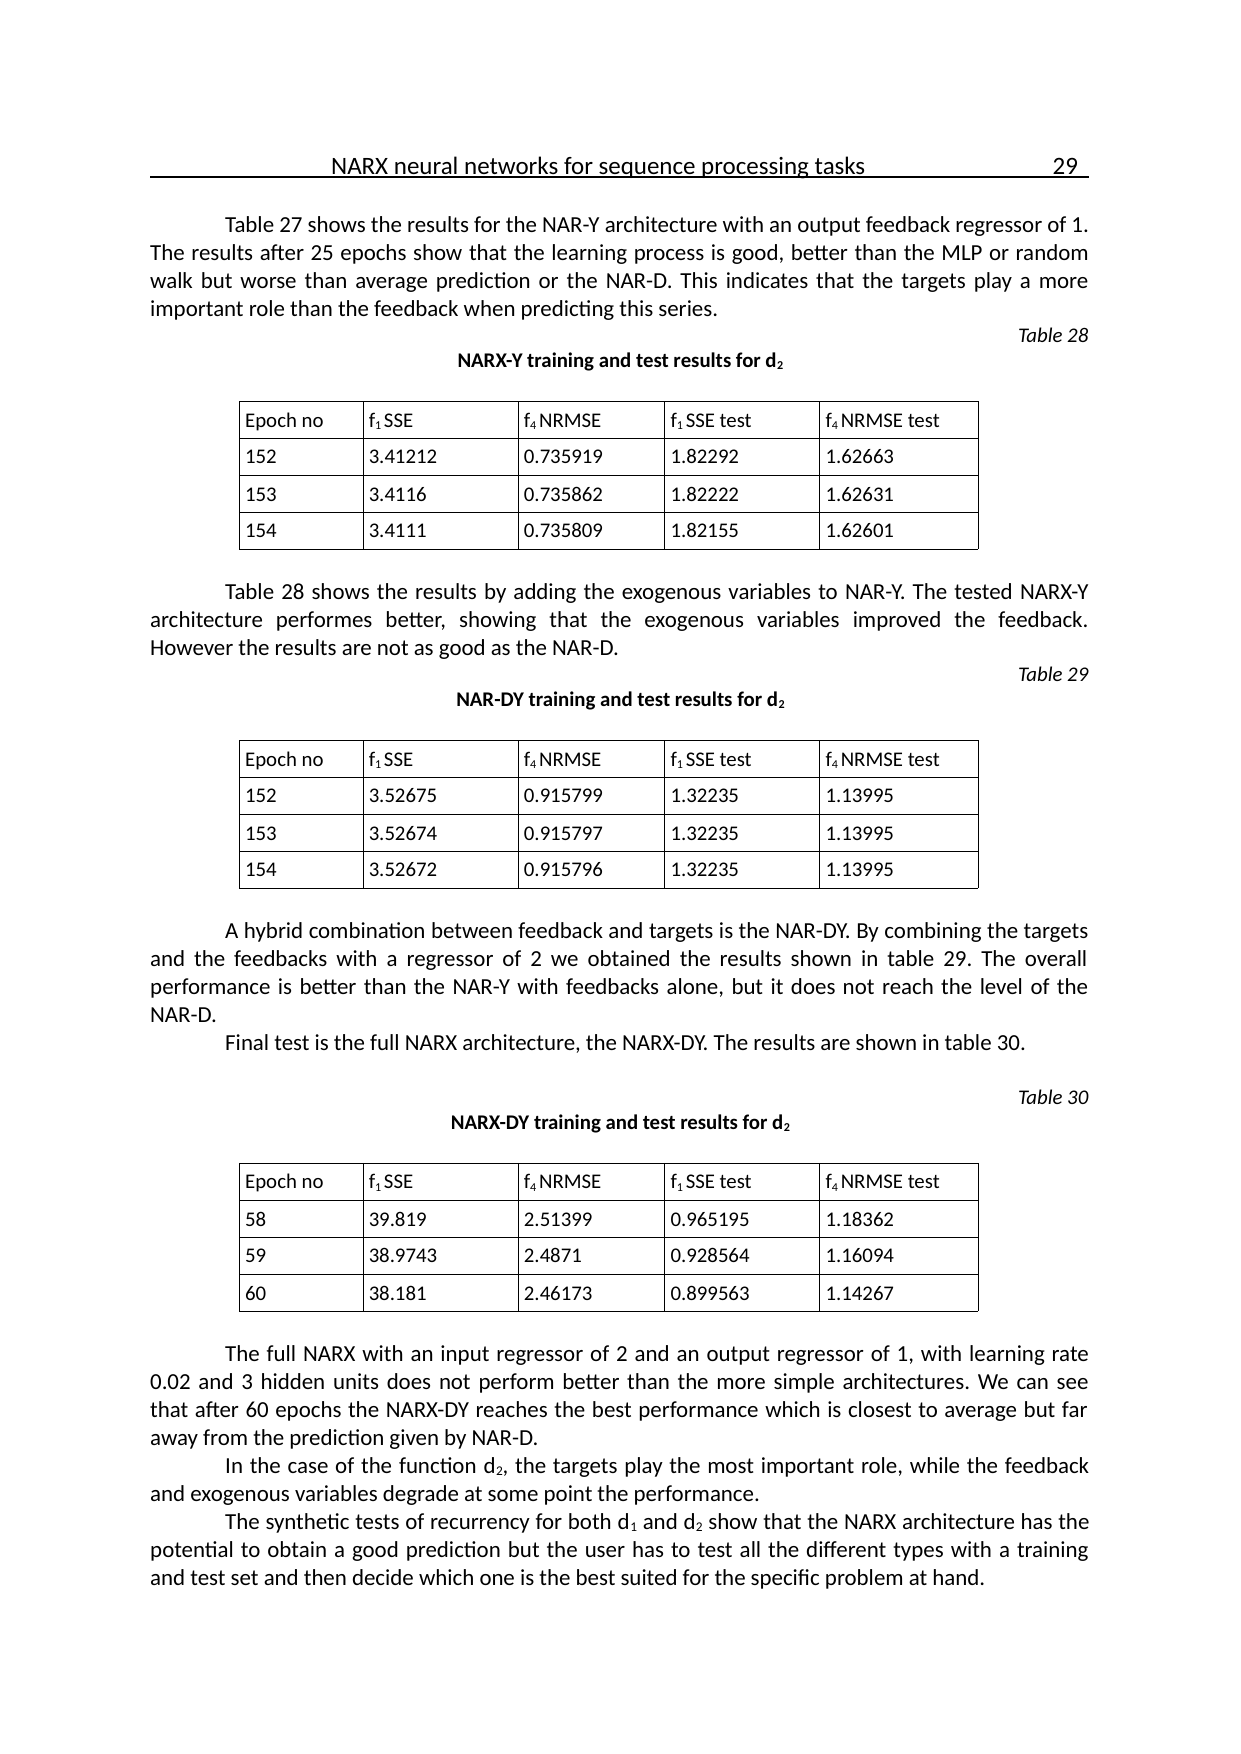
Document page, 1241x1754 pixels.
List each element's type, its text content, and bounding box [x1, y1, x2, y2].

table_cell 1.62631 [820, 476, 978, 512]
text The full NARX with an input regressor of 2 and an output regressor of 1, with learning rate 0.02 and 3 hidden units does not perform better than the more simple architectures. We can see that after 60 epochs the NARX-DY reaches the best performance which is closest to average but far away from the prediction given by NAR-D. [150, 1339, 1090, 1451]
table_cell 0.735862 [519, 476, 664, 512]
table_cell 154 [240, 852, 363, 888]
table_cell 2.51399 [519, 1201, 664, 1237]
text Final test is the full NARX architecture, the NARX-DY. The results are shown in table 30. [150, 1028, 1090, 1056]
table_cell 58 [240, 1201, 363, 1237]
table_cell 0.899563 [665, 1275, 819, 1311]
table_header f1 SSE test [665, 1164, 819, 1200]
text NARX-DY training and test results for d2 [150, 1109, 1090, 1135]
table_cell 3.52675 [364, 778, 518, 814]
table_cell 3.52674 [364, 815, 518, 851]
table_cell 0.928564 [665, 1238, 819, 1274]
table_cell 3.41212 [364, 439, 518, 475]
table_header f4 NRMSE test [820, 741, 978, 777]
table_cell 0.915796 [519, 852, 664, 888]
table_cell 2.4871 [519, 1238, 664, 1274]
table_header f4 NRMSE test [820, 402, 978, 438]
text The synthetic tests of recurrency for both d1 and d2 show that the NARX architecture has the potential to obtain a good prediction but the user has to test all the different types with a training and test set and then decide which one is the best suited for the specific problem at hand. [150, 1507, 1090, 1591]
table_cell 39.819 [364, 1201, 518, 1237]
table_cell 3.52672 [364, 852, 518, 888]
table_cell 1.14267 [820, 1275, 978, 1311]
table_header Epoch no [240, 1164, 363, 1200]
table_cell 1.82155 [665, 513, 819, 549]
table_header f4 NRMSE [519, 1164, 664, 1200]
text NAR-DY training and test results for d2 [150, 686, 1090, 712]
table_cell 2.46173 [519, 1275, 664, 1311]
table_cell 38.9743 [364, 1238, 518, 1274]
table_cell 3.4116 [364, 476, 518, 512]
table_cell 1.13995 [820, 852, 978, 888]
table_cell 152 [240, 439, 363, 475]
table_header f4 NRMSE test [820, 1164, 978, 1200]
table_cell 1.82292 [665, 439, 819, 475]
table_cell 1.82222 [665, 476, 819, 512]
table_cell 153 [240, 815, 363, 851]
text In the case of the function d2, the targets play the most important role, while the feedback and exogenous variables degrade at some point the performance. [150, 1451, 1090, 1507]
table_cell 1.32235 [665, 852, 819, 888]
table_cell 152 [240, 778, 363, 814]
text Table 29 [150, 661, 1090, 686]
text Table 28 [150, 322, 1090, 347]
table_header f4 NRMSE [519, 402, 664, 438]
table_header Epoch no [240, 741, 363, 777]
table_cell 1.13995 [820, 815, 978, 851]
table_cell 1.32235 [665, 815, 819, 851]
table_header Epoch no [240, 402, 363, 438]
text Table 27 shows the results for the NAR-Y architecture with an output feedback regressor of 1. The results after 25 epochs show that the learning process is good, better than the MLP or random walk but worse than average prediction or the NAR-D. This indicates that the targets play a more important role than the feedback when predicting this series. [150, 210, 1090, 322]
text Table 30 [150, 1084, 1090, 1109]
table_cell 3.4111 [364, 513, 518, 549]
table_header f1 SSE test [665, 741, 819, 777]
table_cell 153 [240, 476, 363, 512]
table_header f1 SSE [364, 741, 518, 777]
table_cell 1.16094 [820, 1238, 978, 1274]
table_header f1 SSE [364, 1164, 518, 1200]
table_header f1 SSE test [665, 402, 819, 438]
table_cell 1.32235 [665, 778, 819, 814]
table_cell 0.735809 [519, 513, 664, 549]
table_cell 1.13995 [820, 778, 978, 814]
table_cell 60 [240, 1275, 363, 1311]
table_cell 1.62663 [820, 439, 978, 475]
table_cell 0.965195 [665, 1201, 819, 1237]
table_cell 1.62601 [820, 513, 978, 549]
table_cell 38.181 [364, 1275, 518, 1311]
text A hybrid combination between feedback and targets is the NAR-DY. By combining the targets and the feedbacks with a regressor of 2 we obtained the results shown in table 29. The overall performance is better than the NAR-Y with feedbacks alone, but it does not reach the level of the NAR-D. [150, 916, 1090, 1028]
table_cell 154 [240, 513, 363, 549]
table_cell 0.915799 [519, 778, 664, 814]
text Table 28 shows the results by adding the exogenous variables to NAR-Y. The tested NARX-Y architecture performes better, showing that the exogenous variables improved the feedback. However the results are not as good as the NAR-D. [150, 577, 1090, 661]
table_header f1 SSE [364, 402, 518, 438]
text NARX-Y training and test results for d2 [150, 347, 1090, 373]
table_cell 0.915797 [519, 815, 664, 851]
table_cell 0.735919 [519, 439, 664, 475]
table_header f4 NRMSE [519, 741, 664, 777]
table_cell 1.18362 [820, 1201, 978, 1237]
table_cell 59 [240, 1238, 363, 1274]
